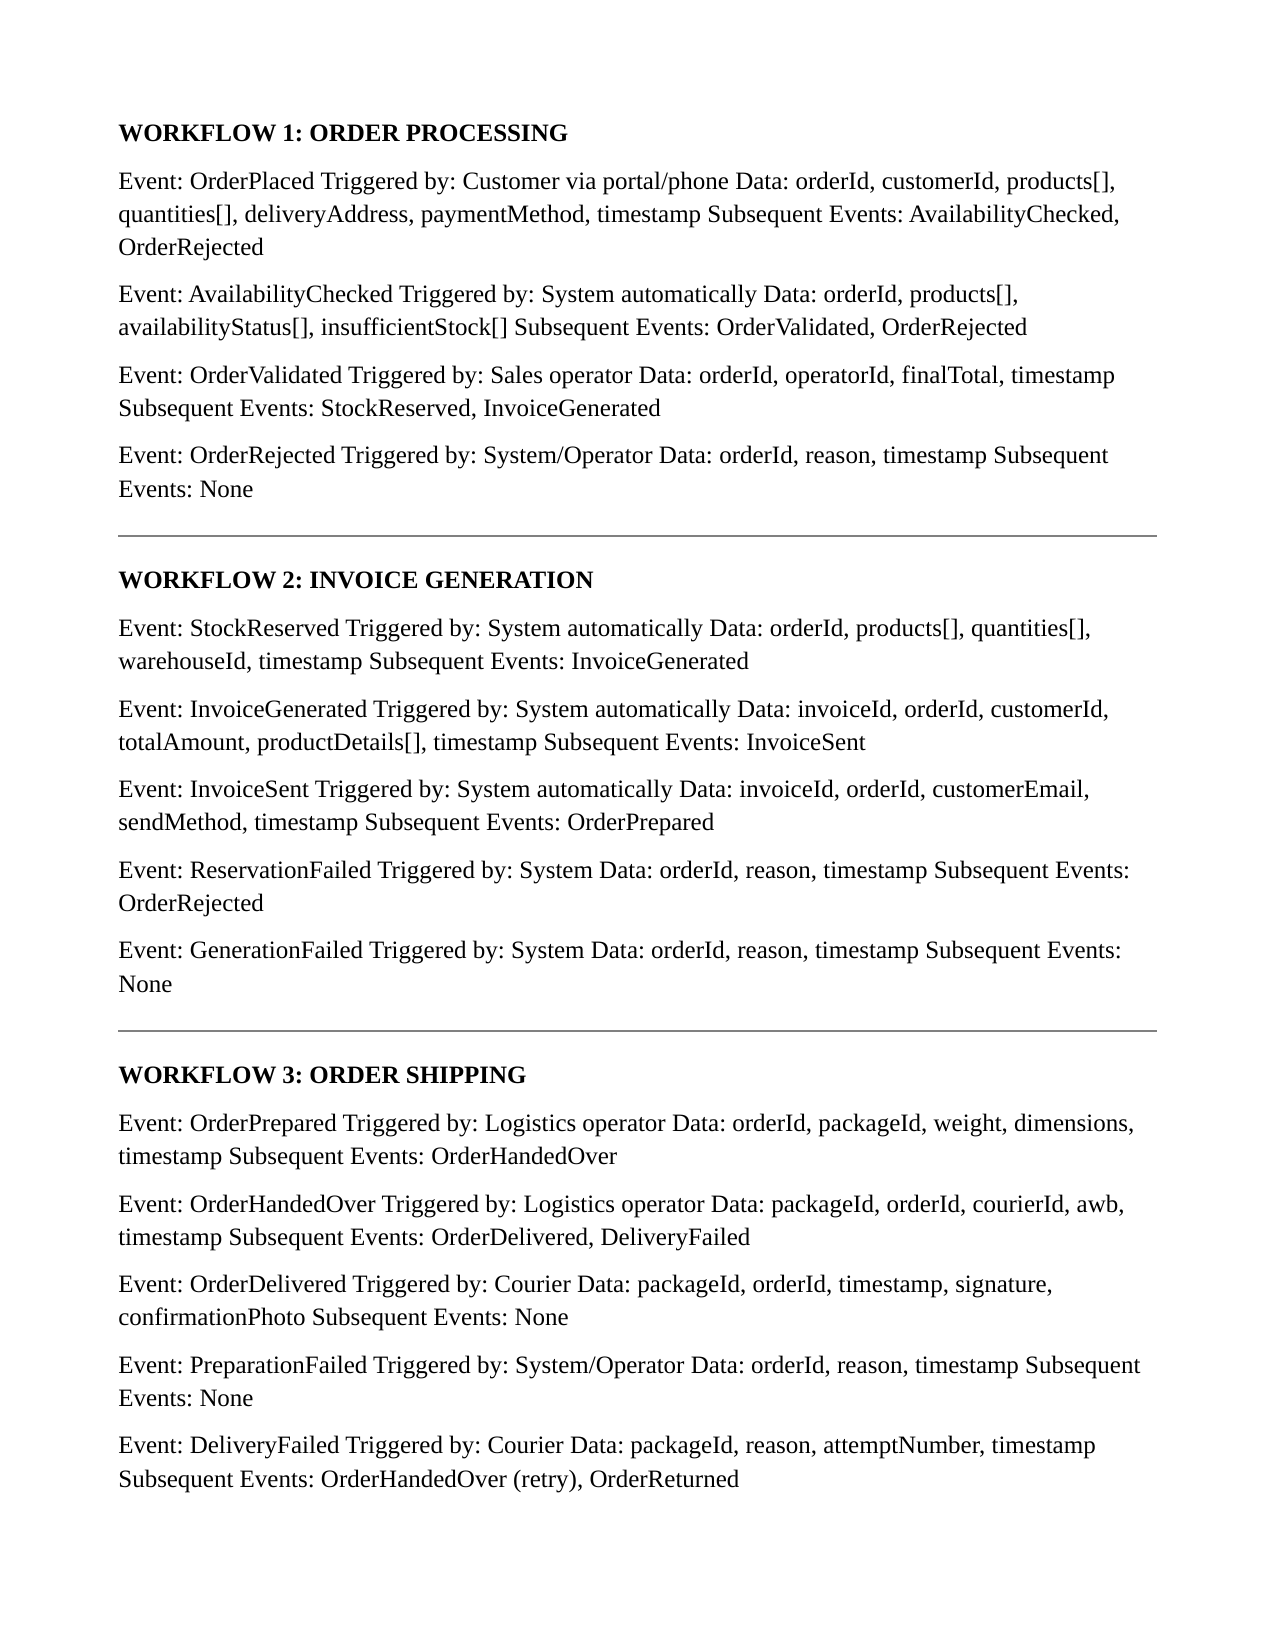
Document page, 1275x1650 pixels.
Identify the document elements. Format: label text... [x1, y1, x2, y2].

text Event: OrderHandedOver Triggered by: Logistics operator Data: packageId, orderId, courierId, awb, timestamp Subsequent Events: OrderDelivered, DeliveryFailed [118, 1189, 1157, 1251]
text Event: OrderValidated Triggered by: Sales operator Data: orderId, operatorId, finalTotal, timestamp Subsequent Events: StockReserved, InvoiceGenerated [118, 360, 1157, 422]
text Event: OrderDelivered Triggered by: Courier Data: packageId, orderId, timestamp, signature, confirmationPhoto Subsequent Events: None [118, 1269, 1157, 1331]
text Event: AvailabilityChecked Triggered by: System automatically Data: orderId, products[], availabilityStatus[], insufficientStock[] Subsequent Events: OrderValidated, OrderRejected [118, 279, 1157, 341]
text WORKFLOW 2: INVOICE GENERATION [118, 566, 1157, 594]
text WORKFLOW 1: ORDER PROCESSING [118, 118, 1157, 147]
text Event: OrderPrepared Triggered by: Logistics operator Data: orderId, packageId, weight, dimensions, timestamp Subsequent Events: OrderHandedOver [118, 1108, 1157, 1170]
text Event: InvoiceGenerated Triggered by: System automatically Data: invoiceId, orderId, customerId, totalAmount, productDetails[], timestamp Subsequent Events: InvoiceSent [118, 694, 1157, 756]
text Event: PreparationFailed Triggered by: System/Operator Data: orderId, reason, timestamp Subsequent Events: None [118, 1350, 1157, 1412]
text Event: ReservationFailed Triggered by: System Data: orderId, reason, timestamp Subsequent Events: OrderRejected [118, 855, 1157, 917]
text Event: StockReserved Triggered by: System automatically Data: orderId, products[], quantities[], warehouseId, timestamp Subsequent Events: InvoiceGenerated [118, 613, 1157, 675]
text Event: InvoiceSent Triggered by: System automatically Data: invoiceId, orderId, customerEmail, sendMethod, timestamp Subsequent Events: OrderPrepared [118, 774, 1157, 836]
text Event: OrderRejected Triggered by: System/Operator Data: orderId, reason, timestamp Subsequent Events: None [118, 441, 1157, 502]
text Event: GenerationFailed Triggered by: System Data: orderId, reason, timestamp Subsequent Events: None [118, 936, 1157, 997]
text Event: DeliveryFailed Triggered by: Courier Data: packageId, reason, attemptNumber, timestamp Subsequent Events: OrderHandedOver (retry), OrderReturned [118, 1431, 1157, 1492]
text Event: OrderPlaced Triggered by: Customer via portal/phone Data: orderId, customerId, products[], quantities[], deliveryAddress, paymentMethod, timestamp Subsequent Events: AvailabilityChecked, OrderRejected [118, 166, 1157, 261]
text WORKFLOW 3: ORDER SHIPPING [118, 1061, 1157, 1089]
